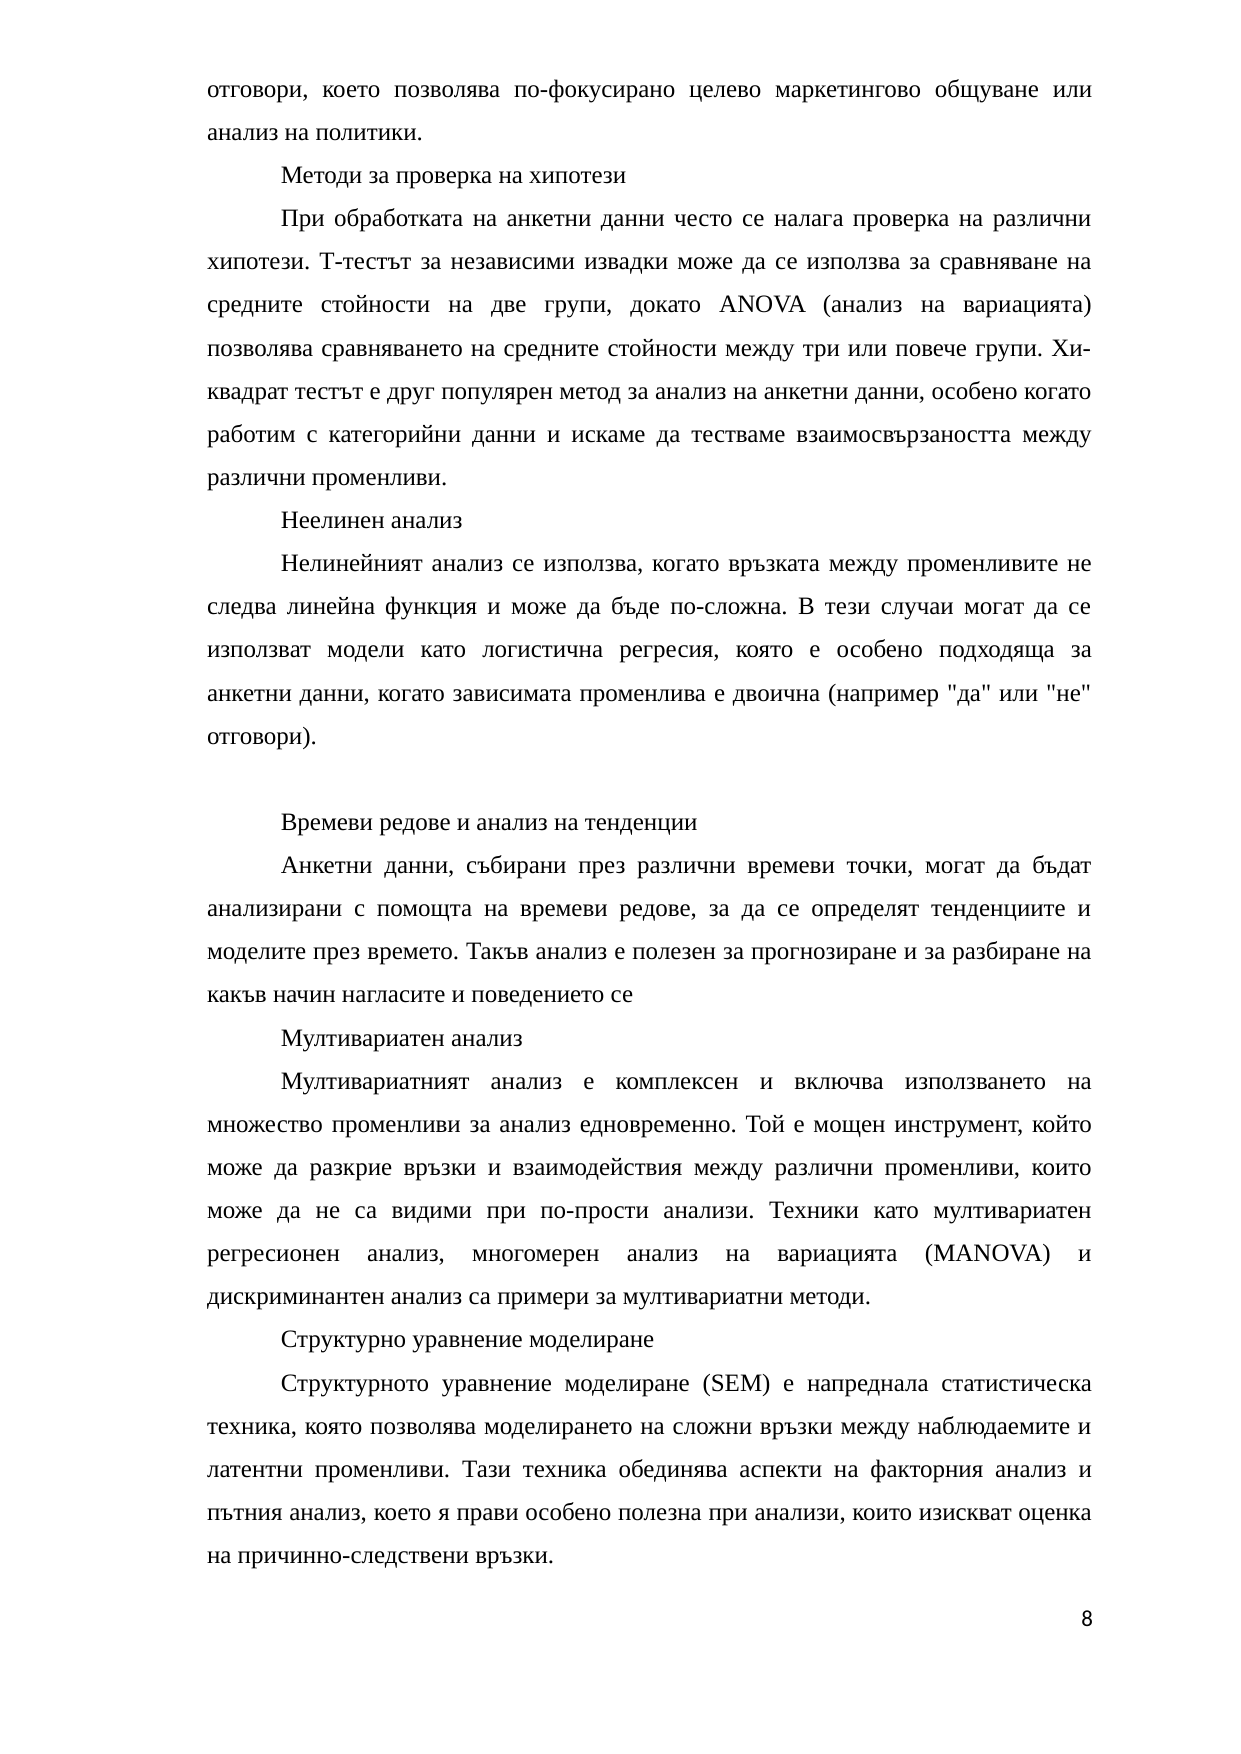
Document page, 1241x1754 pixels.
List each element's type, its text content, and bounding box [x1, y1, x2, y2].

text Анкетни данни, събирани през различни времеви точки, могат да бъдат анализирани с помощта на времеви редове, за да се определят тенденциите и моделите през времето. Такъв анализ е полезен за прогнозиране и за разбиране на какъв начин нагласите и поведението се [207, 850, 1092, 1008]
text Неелинен анализ [207, 505, 1092, 534]
text отговори, което позволява по-фокусирано целево маркетингово общуване или анализ на политики. [207, 74, 1092, 146]
text Времеви редове и анализ на тенденции [207, 807, 1092, 836]
text Структурното уравнение моделиране (SEM) е напреднала статистическа техника, която позволява моделирането на сложни връзки между наблюдаемите и латентни променливи. Тази техника обединява аспекти на факторния анализ и пътния анализ, което я прави особено полезна при анализи, които изискват оценка на причинно-следствени връзки. [207, 1368, 1092, 1569]
text Мултивариатният анализ е комплексен и включва използването на множество променливи за анализ едновременно. Той е мощен инструмент, който може да разкрие връзки и взаимодействия между различни променливи, които може да не са видими при по-прости анализи. Техники като мултивариатен регресионен анализ, многомерен анализ на вариацията (MANOVA) и дискриминантен анализ са примери за мултивариатни методи. [207, 1066, 1092, 1310]
text Структурно уравнение моделиране [207, 1324, 1092, 1353]
text Мултивариатен анализ [207, 1023, 1092, 1051]
text Нелинейният анализ се използва, когато връзката между променливите не следва линейна функция и може да бъде по-сложна. В тези случаи могат да се използват модели като логистична регресия, която е особено подходяща за анкетни данни, когато зависимата променлива е двоична (например "да" или "не" отговори). [207, 548, 1092, 749]
text Методи за проверка на хипотези [207, 160, 1092, 189]
text При обработката на анкетни данни често се налага проверка на различни хипотези. Т-тестът за независими извадки може да се използва за сравняване на средните стойности на две групи, докато ANOVA (анализ на вариацията) позволява сравняването на средните стойности между три или повече групи. Хи-квадрат тестът е друг популярен метод за анализ на анкетни данни, особено когато работим с категорийни данни и искаме да тестваме взаимосвързаността между различни променливи. [207, 203, 1092, 491]
